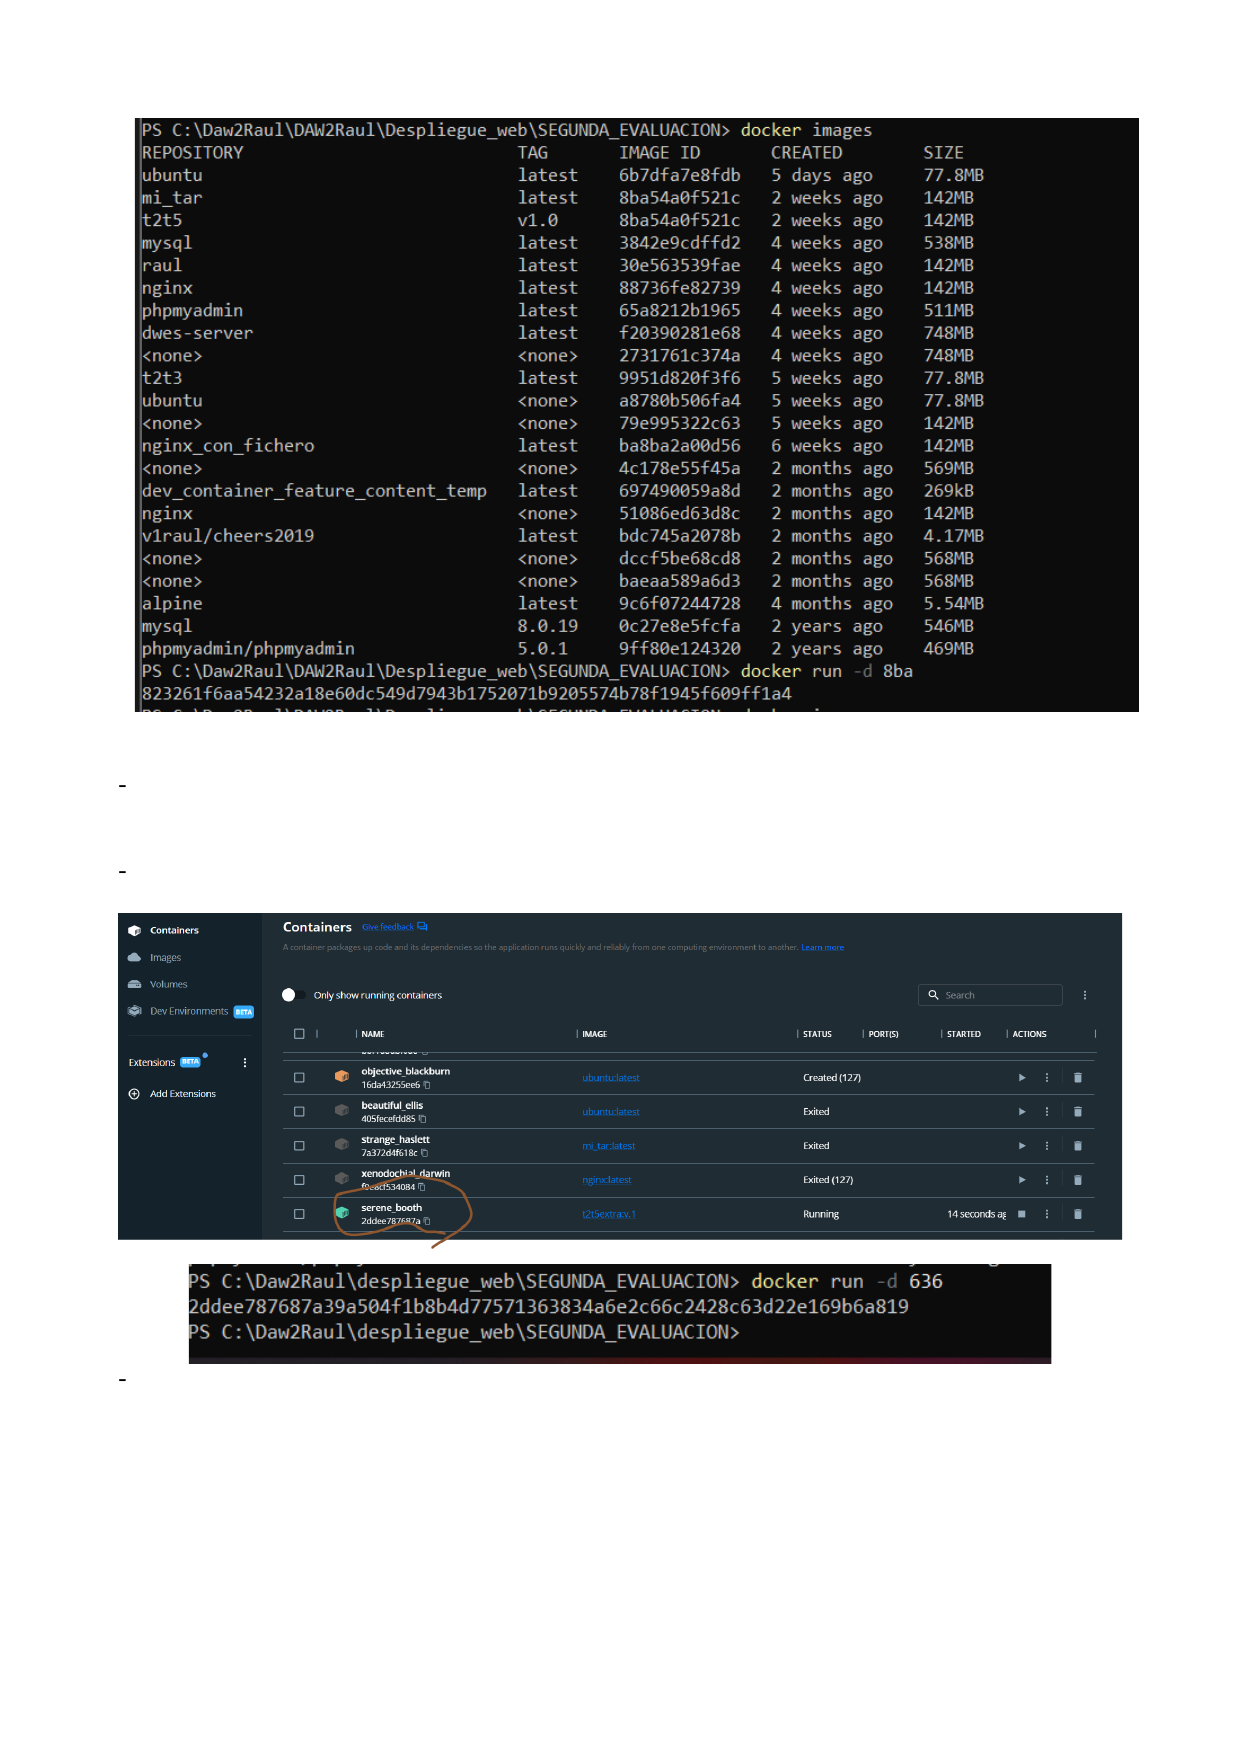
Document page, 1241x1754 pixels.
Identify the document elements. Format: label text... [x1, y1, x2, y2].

picture [134, 118, 1139, 712]
picture [118, 913, 1123, 1249]
text - [118, 856, 1122, 884]
text - [118, 1249, 1122, 1392]
picture [188, 1264, 1052, 1364]
text - [118, 769, 1122, 798]
